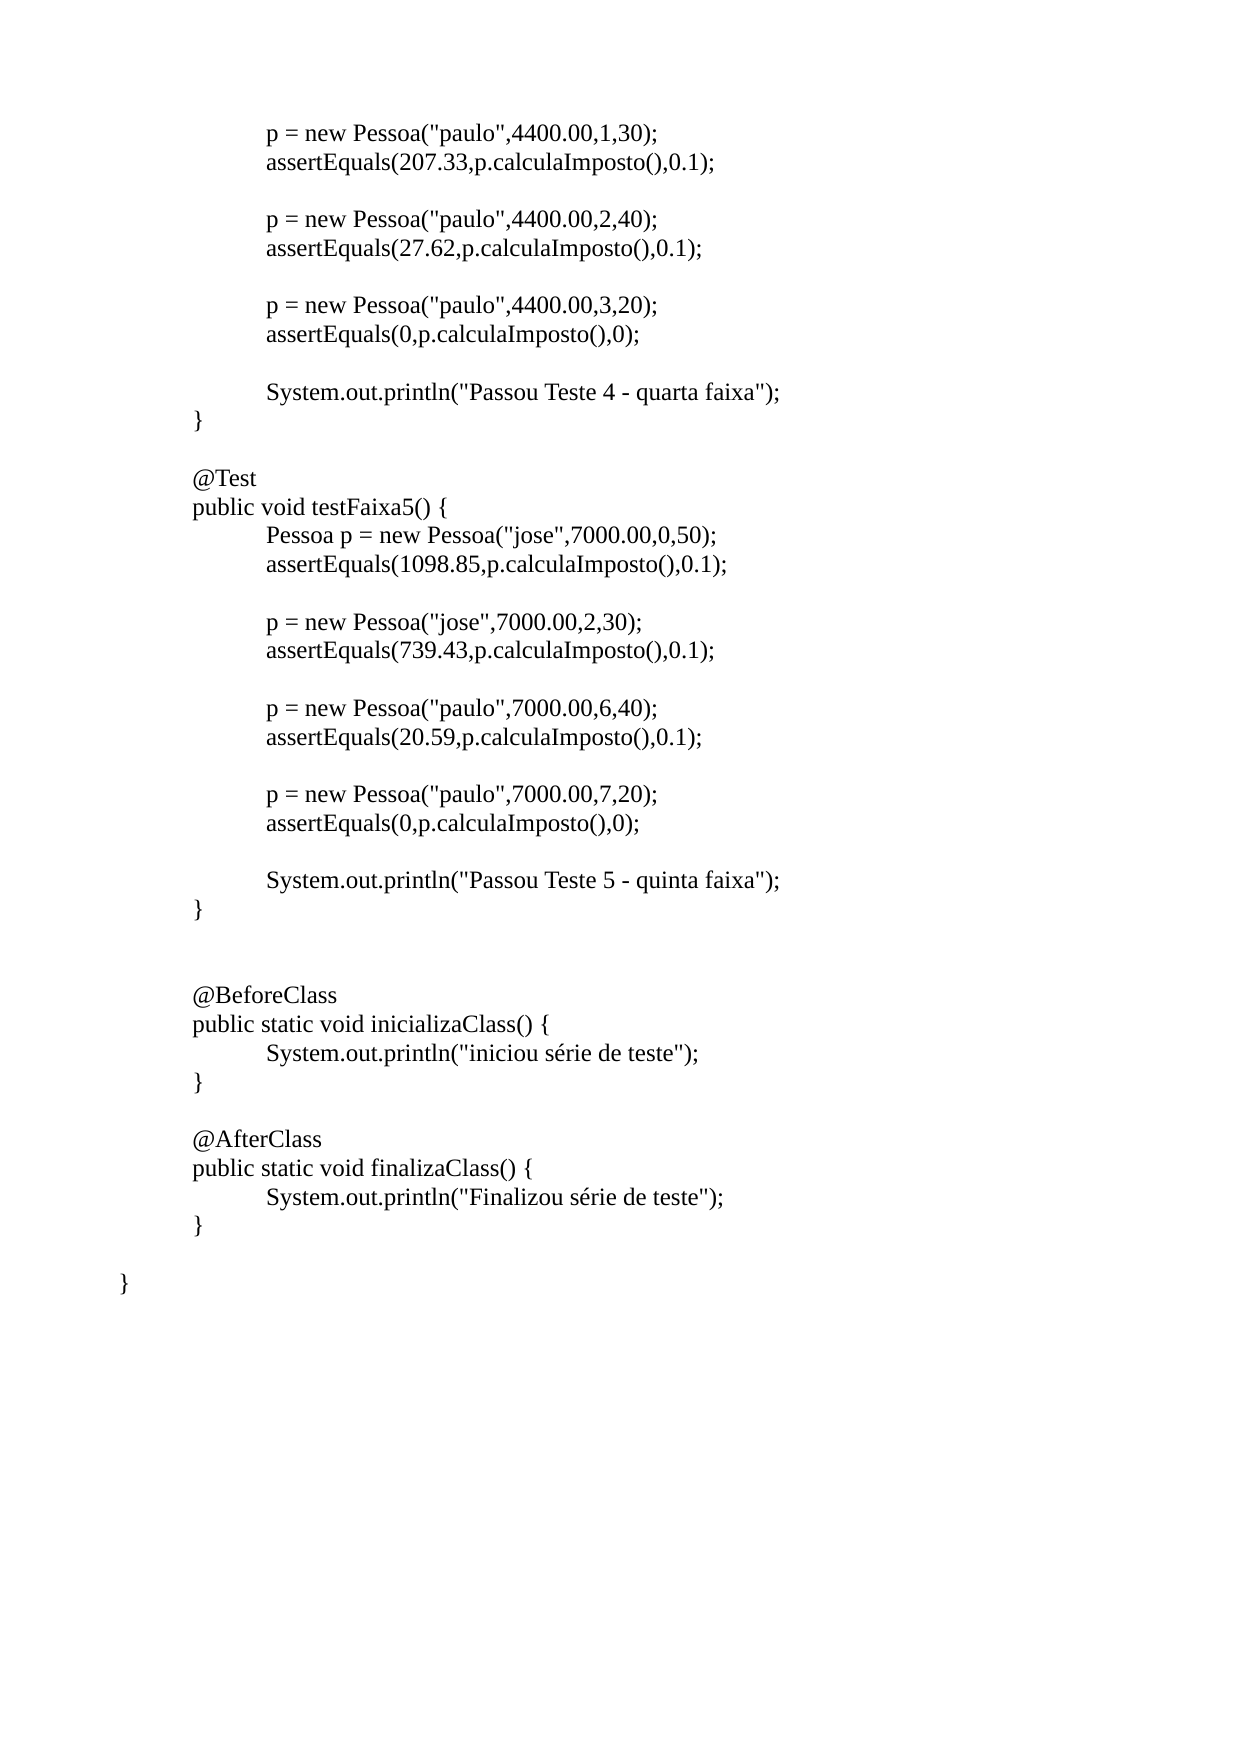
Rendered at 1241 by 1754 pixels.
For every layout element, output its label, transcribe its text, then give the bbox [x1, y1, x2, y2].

text assertEquals(207.33,p.calculaImposto(),0.1); [118, 147, 1122, 176]
text public static void finalizaClass() { [118, 1153, 1122, 1182]
text } [118, 894, 1122, 923]
text System.out.println("iniciou série de teste"); [118, 1038, 1122, 1067]
text p = new Pessoa("paulo",7000.00,6,40); [118, 693, 1122, 722]
text assertEquals(0,p.calculaImposto(),0); [118, 808, 1122, 837]
text System.out.println("Passou Teste 5 - quinta faixa"); [118, 866, 1122, 894]
text assertEquals(1098.85,p.calculaImposto(),0.1); [118, 549, 1122, 578]
text p = new Pessoa("paulo",4400.00,2,40); [118, 204, 1122, 233]
text Pessoa p = new Pessoa("jose",7000.00,0,50); [118, 521, 1122, 549]
text assertEquals(27.62,p.calculaImposto(),0.1); [118, 233, 1122, 262]
text p = new Pessoa("paulo",4400.00,1,30); [118, 118, 1122, 147]
text assertEquals(0,p.calculaImposto(),0); [118, 319, 1122, 348]
text @AfterClass [118, 1124, 1122, 1153]
text public static void inicializaClass() { [118, 1009, 1122, 1038]
text p = new Pessoa("paulo",4400.00,3,20); [118, 291, 1122, 319]
text p = new Pessoa("paulo",7000.00,7,20); [118, 779, 1122, 808]
text System.out.println("Passou Teste 4 - quarta faixa"); [118, 377, 1122, 406]
text } [118, 1268, 1122, 1297]
text @BeforeClass [118, 981, 1122, 1009]
text } [118, 1067, 1122, 1096]
text } [118, 406, 1122, 434]
text assertEquals(739.43,p.calculaImposto(),0.1); [118, 636, 1122, 664]
text assertEquals(20.59,p.calculaImposto(),0.1); [118, 722, 1122, 751]
text @Test [118, 463, 1122, 492]
text p = new Pessoa("jose",7000.00,2,30); [118, 607, 1122, 636]
text } [118, 1211, 1122, 1239]
text public void testFaixa5() { [118, 492, 1122, 521]
text System.out.println("Finalizou série de teste"); [118, 1182, 1122, 1211]
